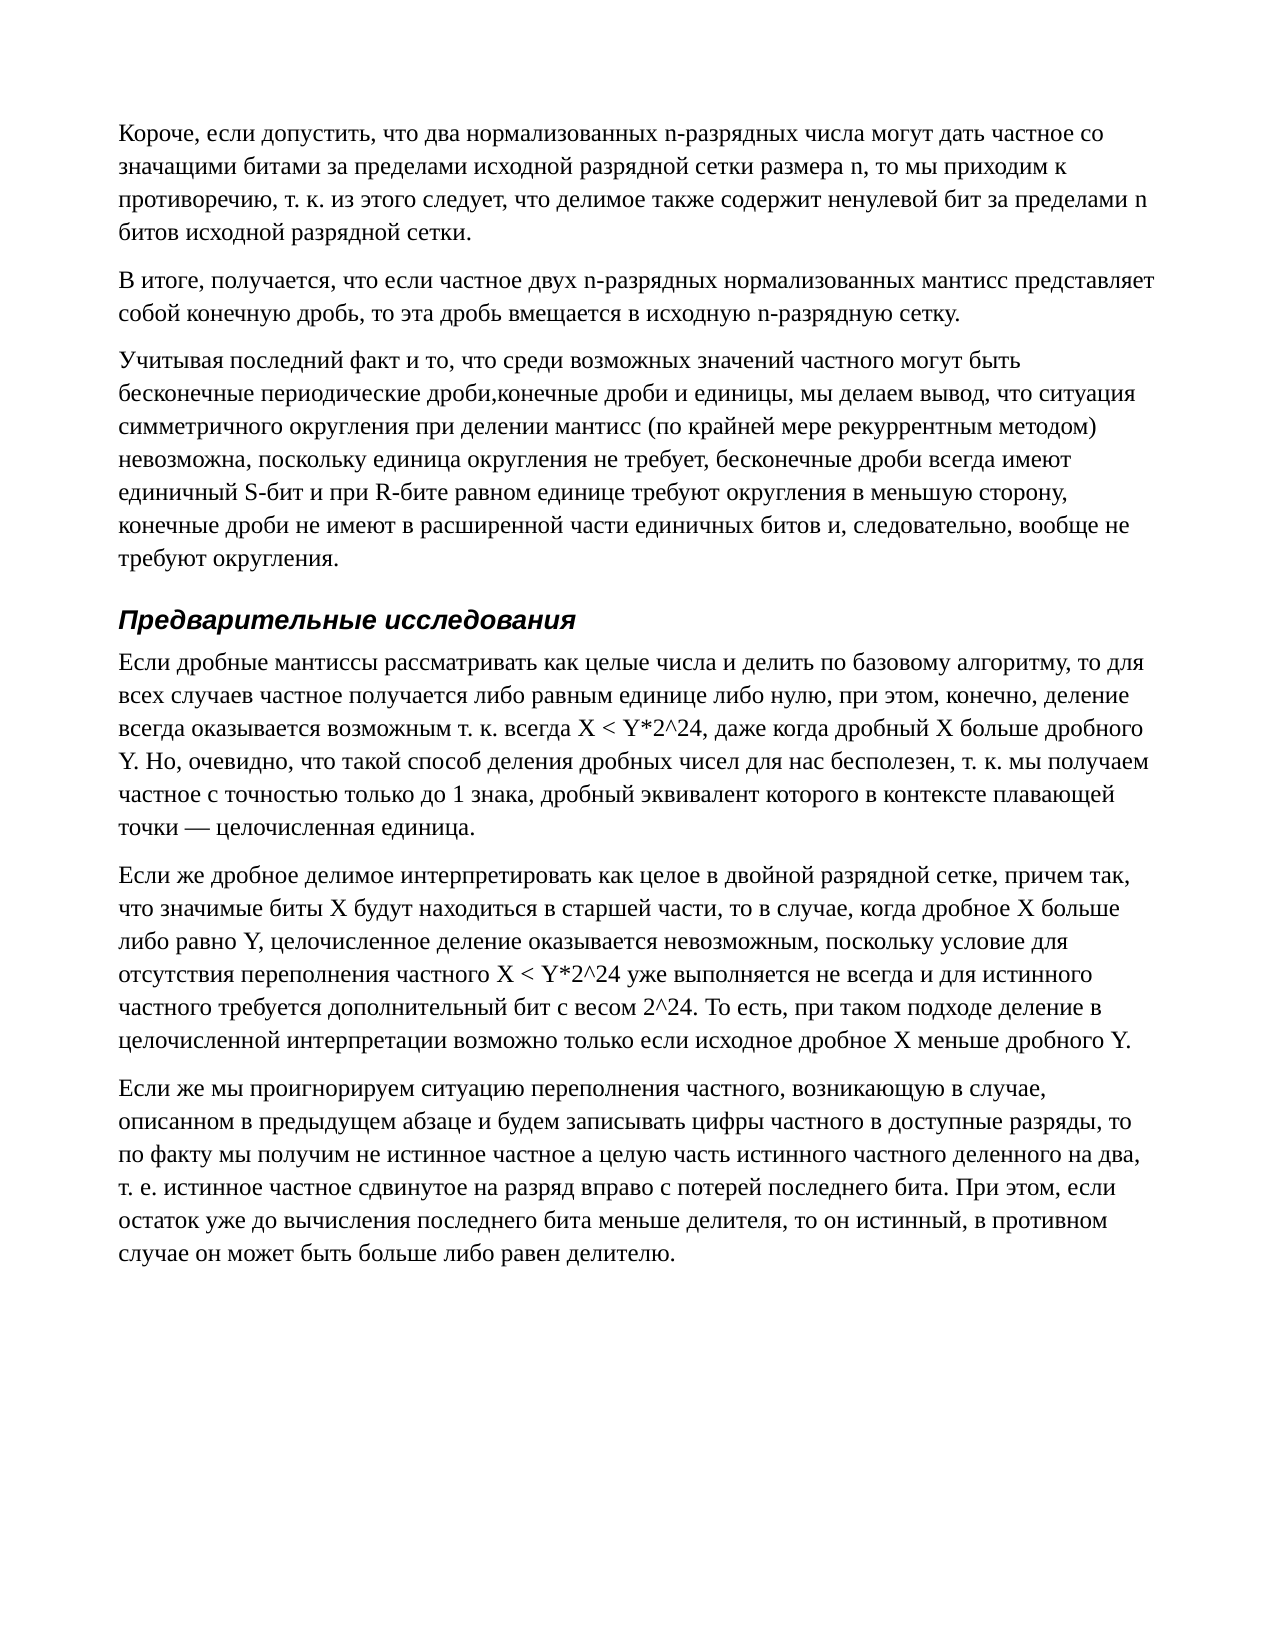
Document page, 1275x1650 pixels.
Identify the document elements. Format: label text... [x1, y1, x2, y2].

text В итоге, получается, что если частное двух n-разрядных нормализованных мантисс представляет собой конечную дробь, то эта дробь вмещается в исходную n-разрядную сетку. [118, 265, 1157, 327]
text Если дробные мантиссы рассматривать как целые числа и делить по базовому алгоритму, то для всех случаев частное получается либо равным единице либо нулю, при этом, конечно, деление всегда оказывается возможным т. к. всегда X < Y*2^24, даже когда дробный X больше дробного Y. Но, очевидно, что такой способ деления дробных чисел для нас бесполезен, т. к. мы получаем частное с точностью только до 1 знака, дробный эквивалент которого в контексте плавающей точки — целочисленная единица. [118, 647, 1157, 841]
text Если же мы проигнорируем ситуацию переполнения частного, возникающую в случае, описанном в предыдущем абзаце и будем записывать цифры частного в доступные разряды, то по факту мы получим не истинное частное а целую часть истинного частного деленного на два, т. е. истинное частное сдвинутое на разряд вправо с потерей последнего бита. При этом, если остаток уже до вычисления последнего бита меньше делителя, то он истинный, в противном случае он может быть больше либо равен делителю. [118, 1073, 1157, 1267]
text Короче, если допустить, что два нормализованных n-разрядных числа могут дать частное со значащими битами за пределами исходной разрядной сетки размера n, то мы приходим к противоречию, т. к. из этого следует, что делимое также содержит ненулевой бит за пределами n битов исходной разрядной сетки. [118, 118, 1157, 246]
subtitle Предварительные исследования [118, 604, 1157, 635]
text Учитывая последний факт и то, что среди возможных значений частного могут быть бесконечные периодические дроби,конечные дроби и единицы, мы делаем вывод, что ситуация симметричного округления при делении мантисс (по крайней мере рекуррентным методом) невозможна, поскольку единица округления не требует, бесконечные дроби всегда имеют единичный S-бит и при R-бите равном единице требуют округления в меньшую сторону, конечные дроби не имеют в расширенной части единичных битов и, следовательно, вообще не требуют округления. [118, 345, 1157, 572]
text Если же дробное делимое интерпретировать как целое в двойной разрядной сетке, причем так, что значимые биты X будут находиться в старшей части, то в случае, когда дробное X больше либо равно Y, целочисленное деление оказывается невозможным, поскольку условие для отсутствия переполнения частного X < Y*2^24 уже выполняется не всегда и для истинного частного требуется дополнительный бит с весом 2^24. То есть, при таком подходе деление в целочисленной интерпретации возможно только если исходное дробное X меньше дробного Y. [118, 860, 1157, 1054]
